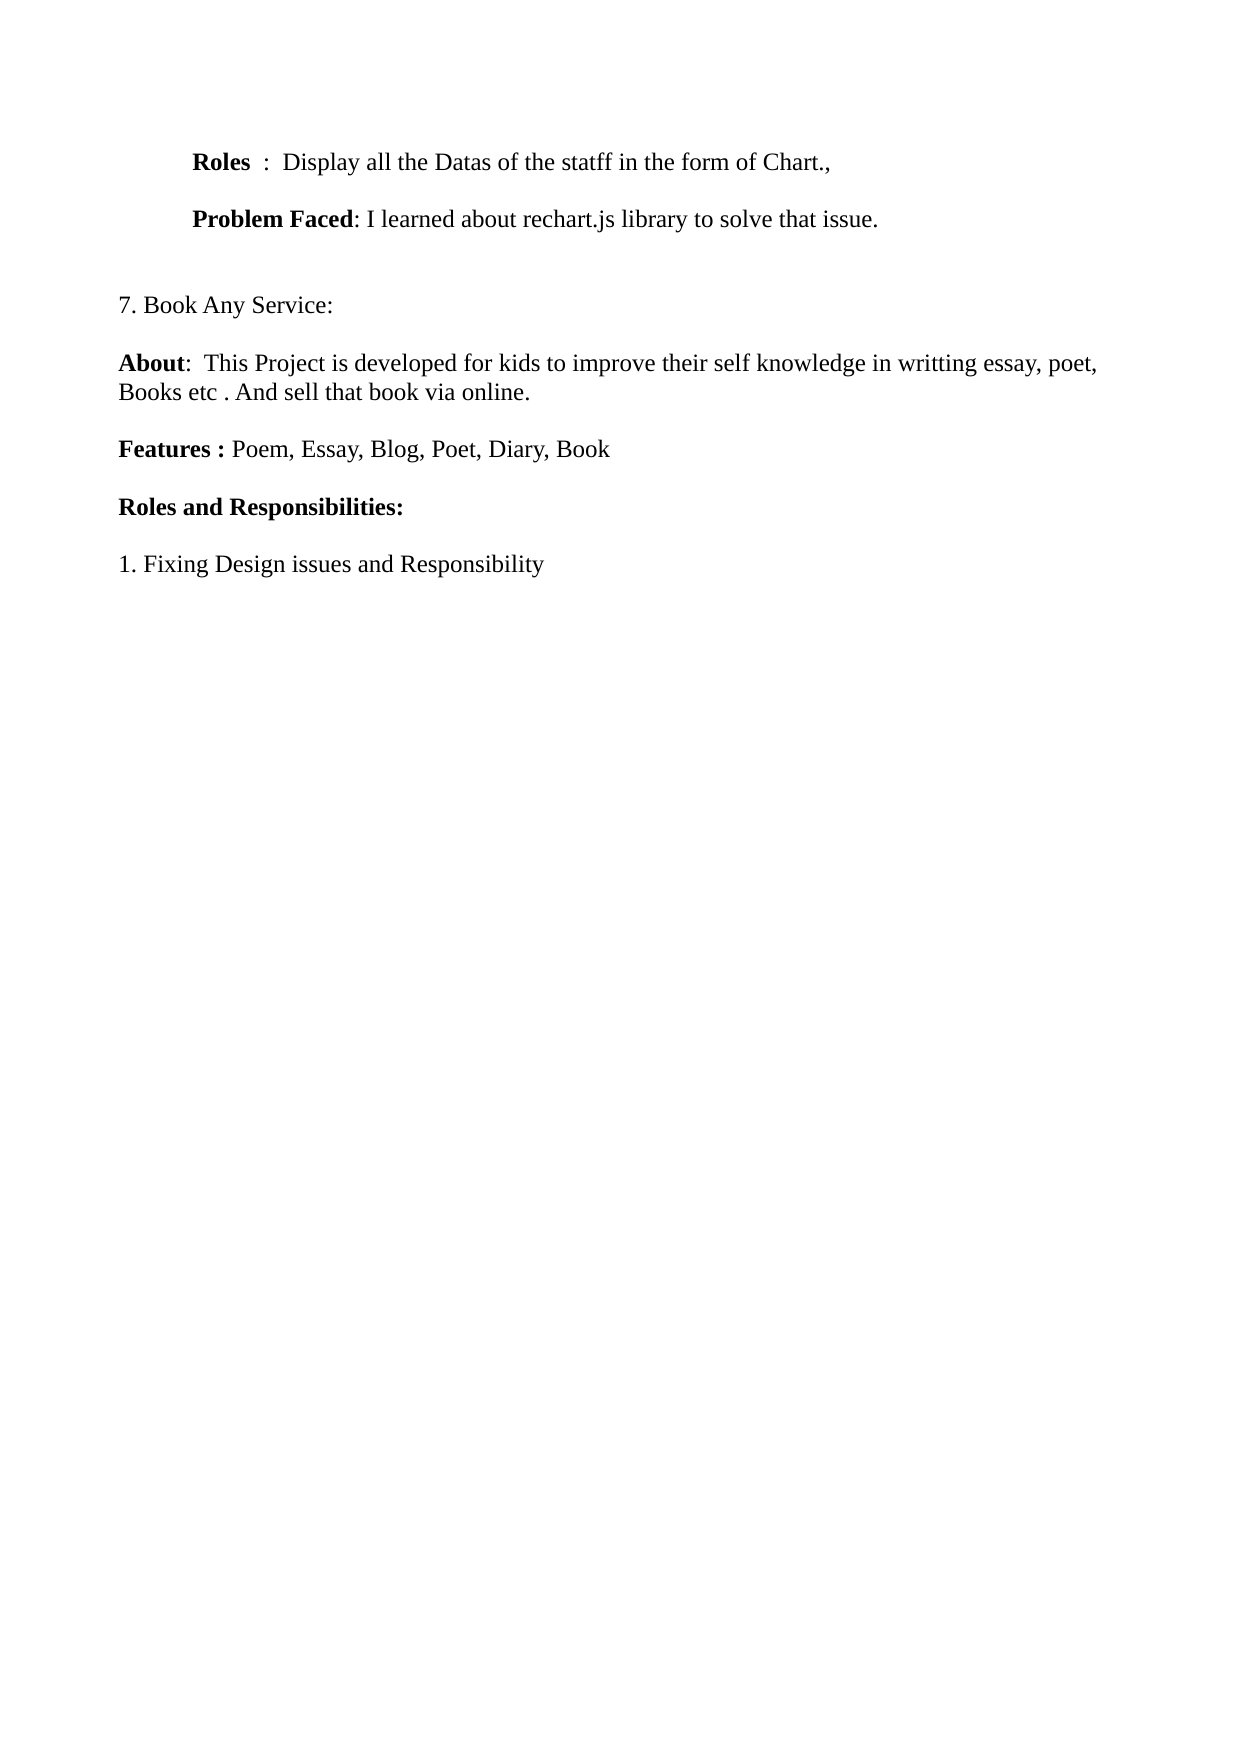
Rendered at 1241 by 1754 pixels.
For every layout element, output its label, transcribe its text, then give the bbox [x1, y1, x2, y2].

text About: This Project is developed for kids to improve their self knowledge in writting essay, poet, Books etc . And sell that book via online. [118, 348, 1122, 406]
text Features : Poem, Essay, Blog, Poet, Diary, Book [118, 434, 1122, 463]
text Problem Faced: I learned about rechart.js library to solve that issue. [118, 204, 1122, 233]
text 7. Book Any Service: [118, 291, 1122, 319]
text Roles and Responsibilities: [118, 492, 1122, 521]
text 1. Fixing Design issues and Responsibility [118, 549, 1122, 578]
text Roles : Display all the Datas of the statff in the form of Chart., [118, 147, 1122, 176]
